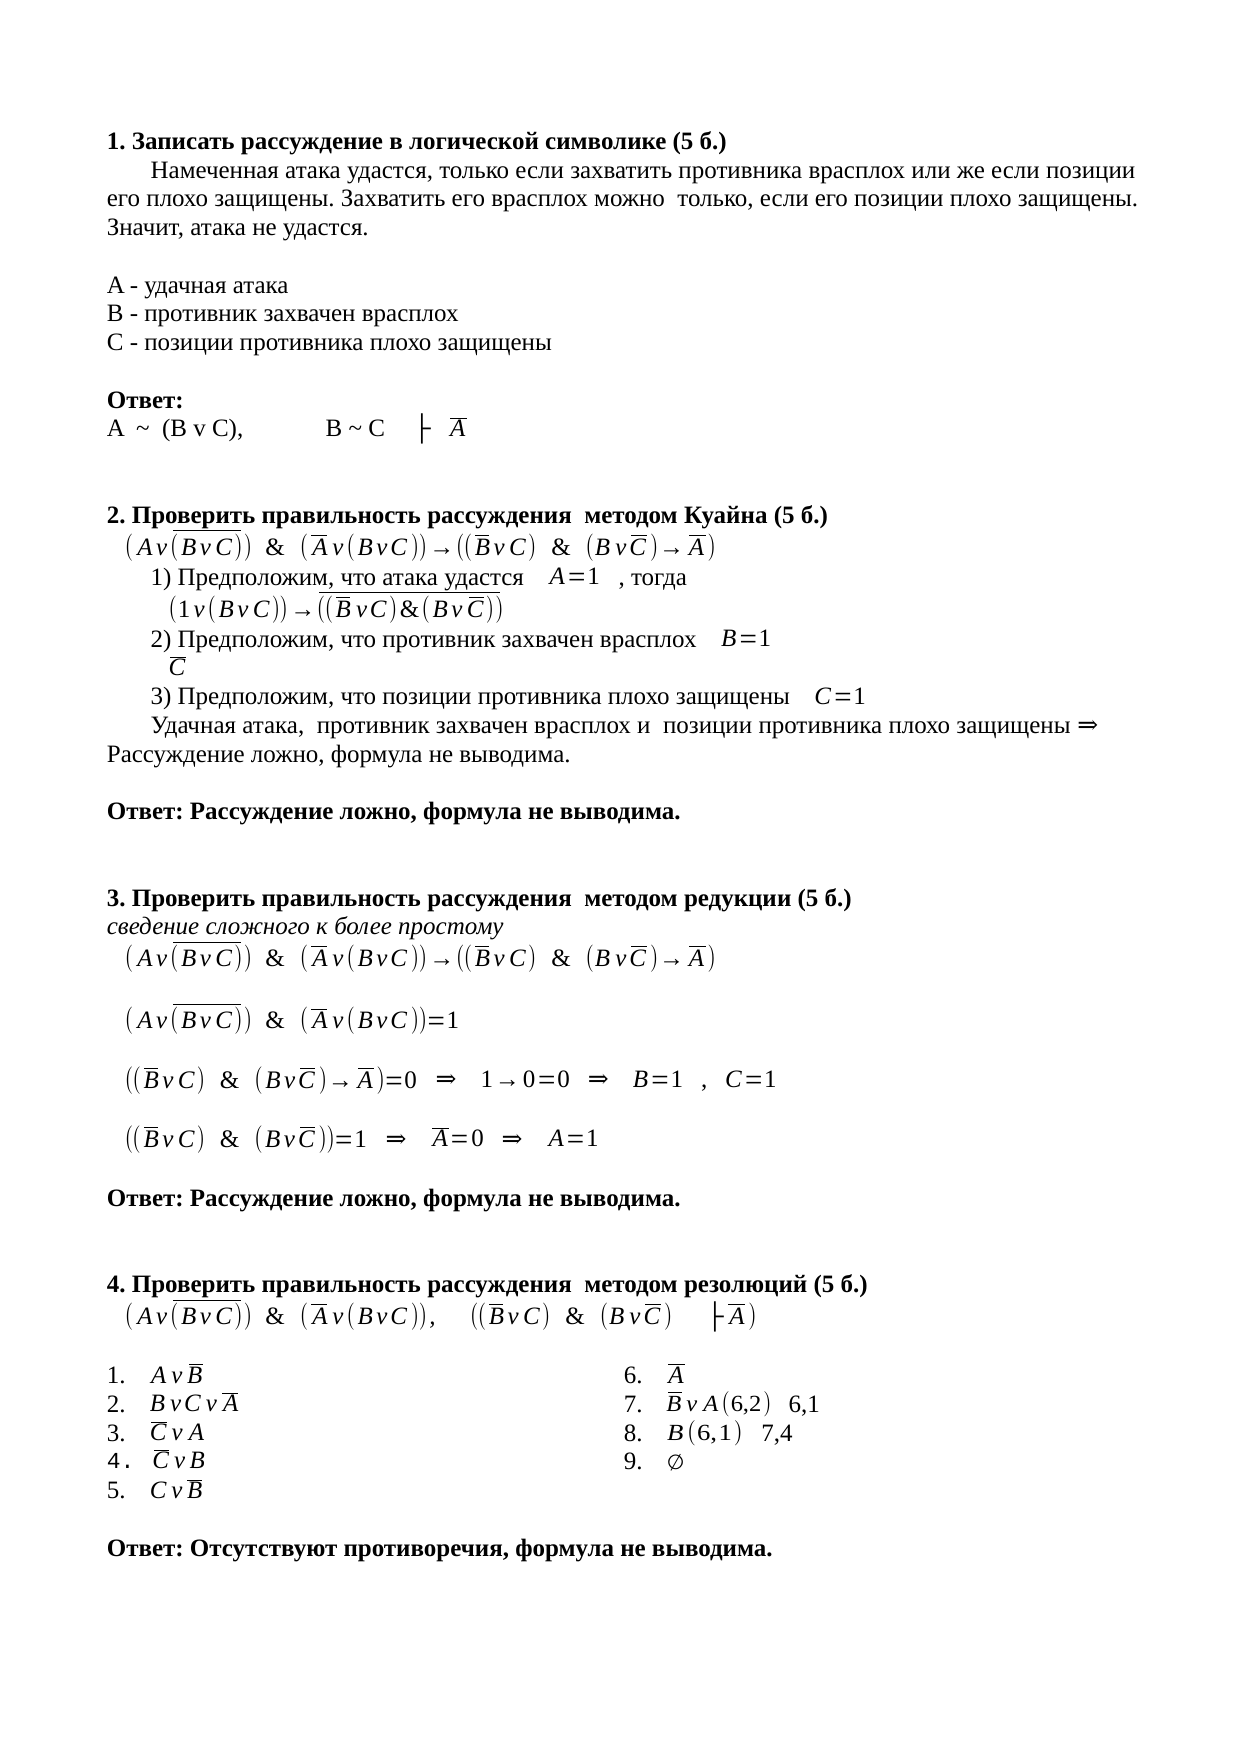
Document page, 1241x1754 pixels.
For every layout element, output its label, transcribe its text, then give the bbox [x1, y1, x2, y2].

text Ответ: [107, 385, 1141, 413]
text ⇒ ⇒ , [107, 1064, 1141, 1095]
text 2) Предположим, что противник захвачен врасплох [107, 624, 1141, 653]
text B - противник захвачен врасплох [107, 298, 1141, 327]
text Ответ: Отсутствуют противоречия, формула не выводима. [107, 1533, 1141, 1562]
text A ~ (B v C), В ~ С ├ [107, 413, 421, 442]
text A - удачная атака [107, 270, 1141, 298]
text 5. [107, 1476, 623, 1504]
text 3. [107, 1418, 623, 1446]
text 2. [107, 1389, 623, 1418]
text Ответ: Рассуждение ложно, формула не выводима. [107, 796, 1141, 825]
text A ~ (B v C), В ~ С ├ [423, 413, 1141, 442]
text ⇒ ⇒ [107, 1124, 1141, 1154]
text 1. [107, 1360, 623, 1389]
text 8. 7,4 [623, 1418, 1141, 1446]
text Намеченная атака удастся, только если захватить противника врасплох или же если позиции его плохо защищены. Захватить его врасплох можно только, если его позиции плохо защищены. Значит, атака не удастся. [107, 155, 1141, 241]
text 7. 6,1 [623, 1389, 1141, 1418]
text Ответ: Рассуждение ложно, формула не выводима. [107, 1183, 1141, 1212]
text 3. Проверить правильность рассуждения методом редукции (5 б.) [107, 883, 1141, 911]
text 1. Записать рассуждение в логической символике (5 б.) [107, 126, 1141, 155]
text 4. Проверить правильность рассуждения методом резолюций (5 б.) [107, 1269, 1141, 1298]
text C - позиции противника плохо защищены [107, 327, 1141, 356]
text Удачная атака, противник захвачен врасплох и позиции противника плохо защищены ⇒ Рассуждение ложно, формула не выводима. [107, 710, 1141, 768]
text 3) Предположим, что позиции противника плохо защищены [107, 681, 1141, 710]
text 9. ∅ [623, 1446, 1141, 1475]
text 4. [107, 1446, 623, 1476]
text 1) Предположим, что атака удастся , тогда [107, 562, 1141, 591]
text 2. Проверить правильность рассуждения методом Куайна (5 б.) [107, 500, 1141, 528]
text сведение сложного к более простому [107, 911, 1141, 940]
text 6. [623, 1360, 1141, 1389]
